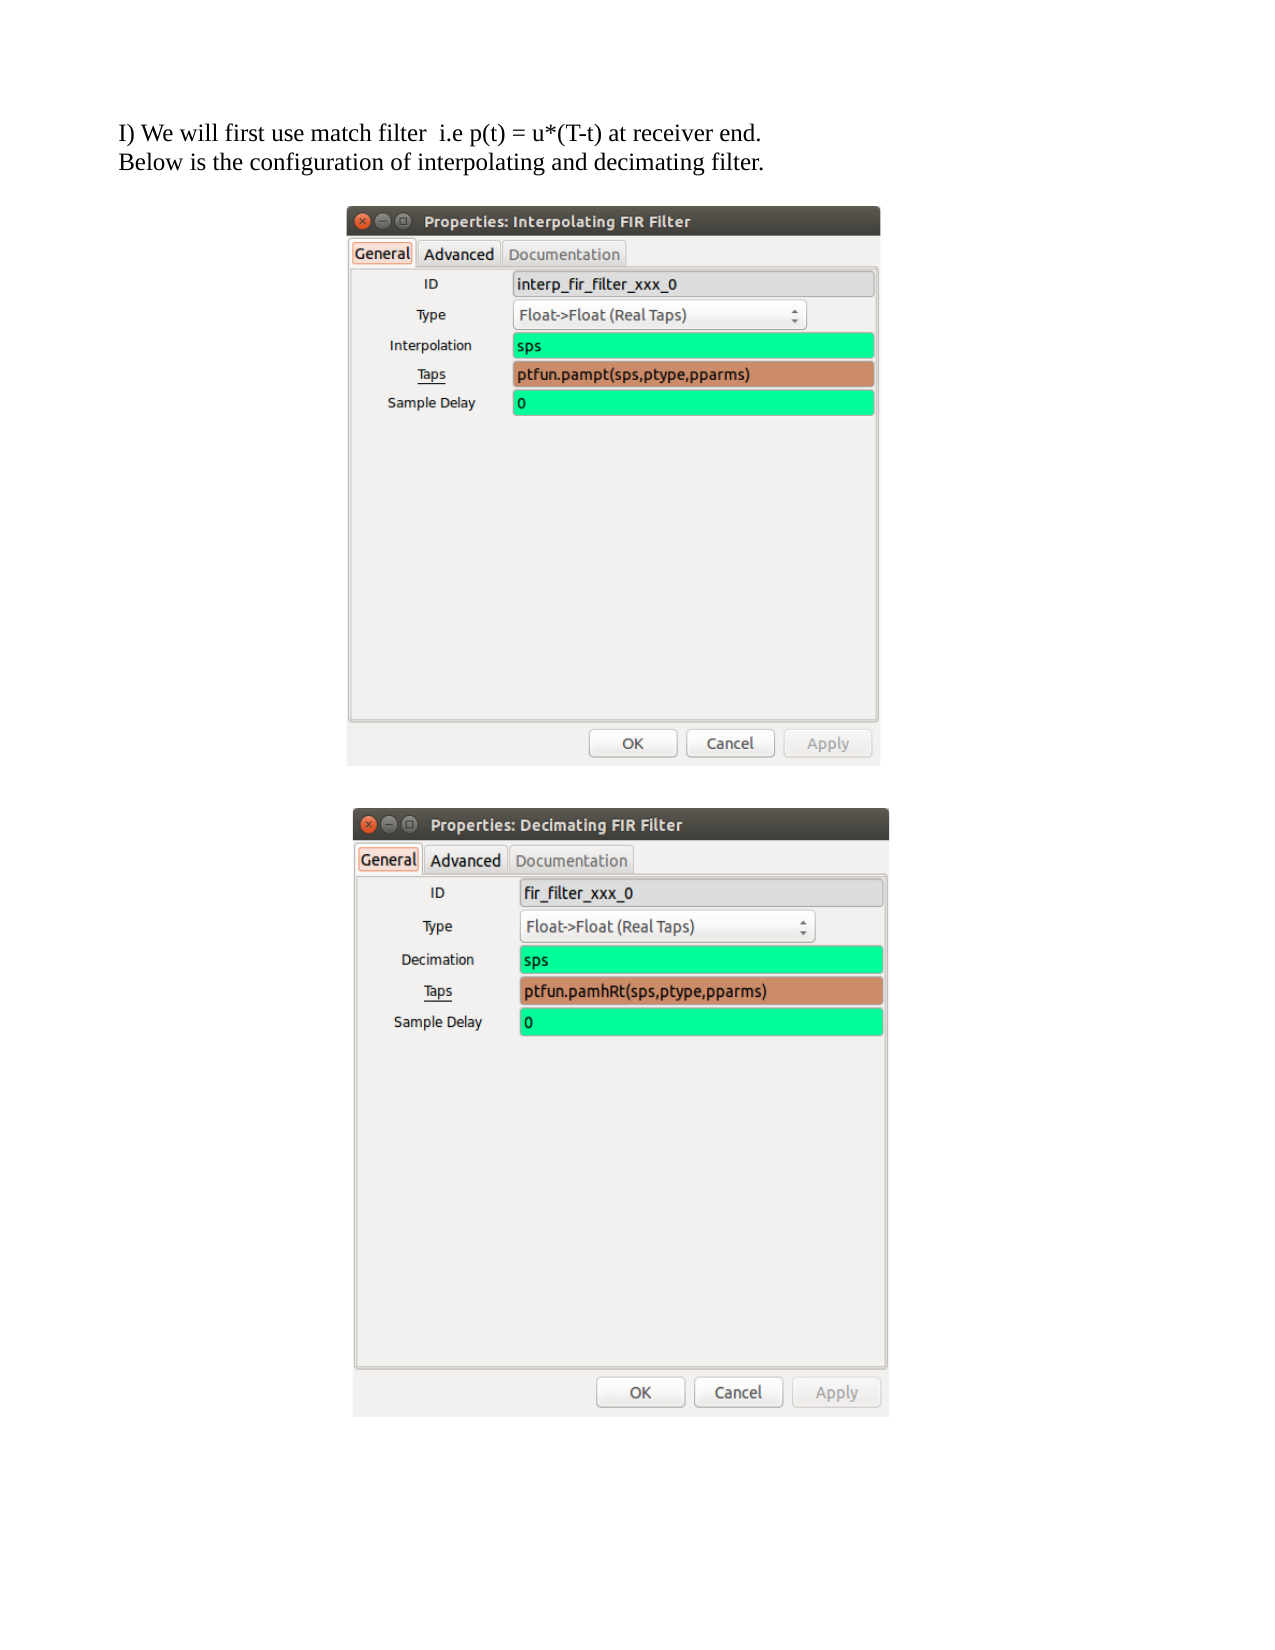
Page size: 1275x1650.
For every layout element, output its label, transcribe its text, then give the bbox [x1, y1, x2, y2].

picture [352, 808, 890, 1417]
text I) We will first use match filter i.e p(t) = u*(T-t) at receiver end. [118, 118, 1157, 147]
picture [346, 206, 881, 766]
text Below is the configuration of interpolating and decimating filter. [118, 147, 1157, 176]
